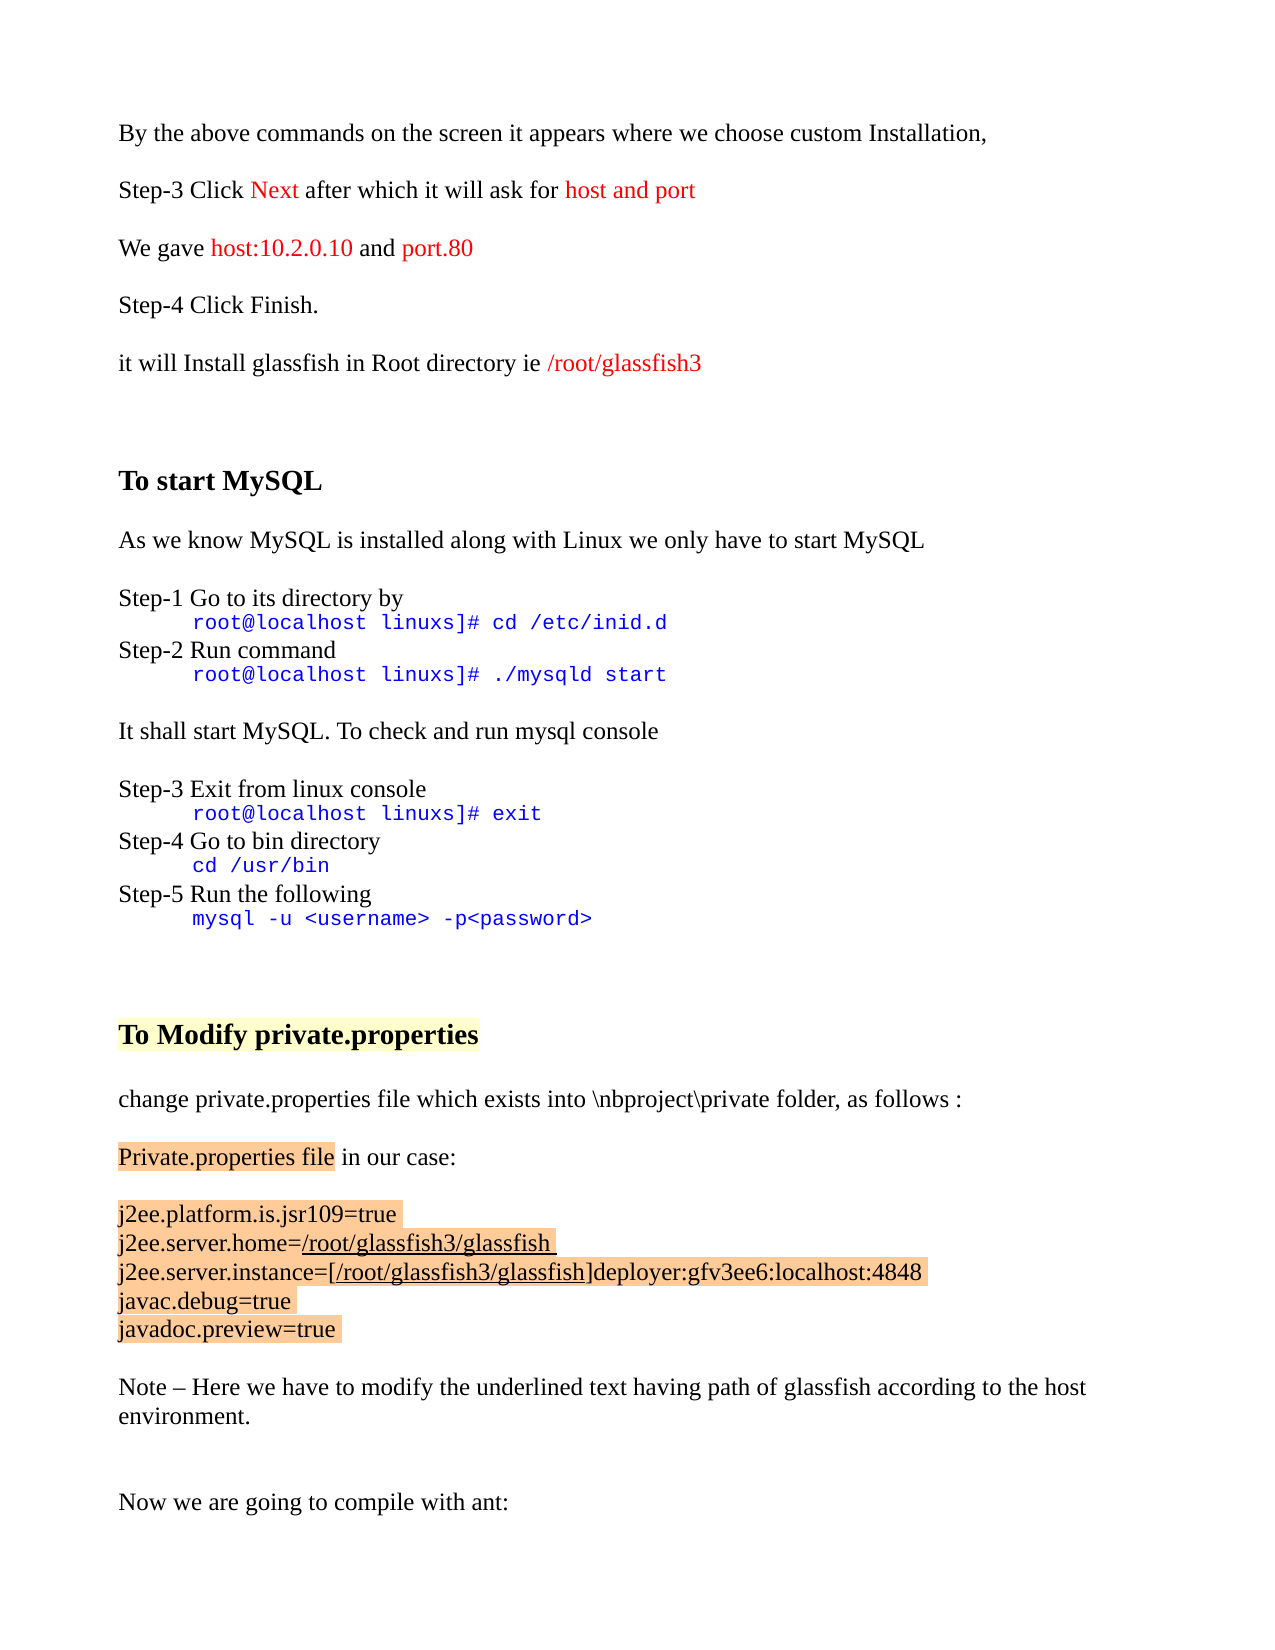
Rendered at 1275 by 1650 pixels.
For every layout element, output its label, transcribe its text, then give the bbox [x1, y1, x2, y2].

text j2ee.server.instance=[/root/glassfish3/glassfish]deployer:gfv3ee6:localhost:4848 [118, 1257, 1157, 1286]
text Step-4 Go to bin directory [118, 826, 1157, 855]
text root@localhost linuxs]# cd /etc/inid.d [118, 612, 1157, 635]
text Step-2 Run command [118, 635, 1157, 664]
text As we know MySQL is installed along with Linux we only have to start MySQL [118, 525, 1157, 554]
text Private.properties file in our case: [118, 1142, 1157, 1171]
text j2ee.server.home=/root/glassfish3/glassfish [118, 1228, 1157, 1257]
text To start MySQL [118, 463, 1157, 497]
text Step-1 Go to its directory by [118, 583, 1157, 612]
text To Modify private.properties [118, 1017, 1157, 1051]
text Step-5 Run the following [118, 879, 1157, 907]
text root@localhost linuxs]# exit [118, 803, 1157, 826]
text it will Install glassfish in Root directory ie /root/glassfish3 [118, 348, 1157, 377]
text Step-4 Click Finish. [118, 291, 1157, 319]
text mysql -u <username> -p<password> [118, 907, 1157, 931]
text Now we are going to compile with ant: [118, 1487, 1157, 1516]
text Step-3 Exit from linux console [118, 774, 1157, 803]
text javadoc.preview=true [118, 1314, 1157, 1343]
text Step-3 Click Next after which it will ask for host and port [118, 176, 1157, 204]
text It shall start MySQL. To check and run mysql console [118, 716, 1157, 745]
text By the above commands on the screen it appears where we choose custom Installation, [118, 118, 1157, 147]
text cd /usr/bin [118, 855, 1157, 879]
text root@localhost linuxs]# ./mysqld start [118, 664, 1157, 688]
text javac.debug=true [118, 1286, 1157, 1314]
text j2ee.platform.is.jsr109=true [118, 1199, 1157, 1228]
text We gave host:10.2.0.10 and port.80 [118, 233, 1157, 262]
text Note – Here we have to modify the underlined text having path of glassfish according to the host environment. [118, 1372, 1157, 1429]
text change private.properties file which exists into \nbproject\private folder, as follows : [118, 1084, 1157, 1113]
